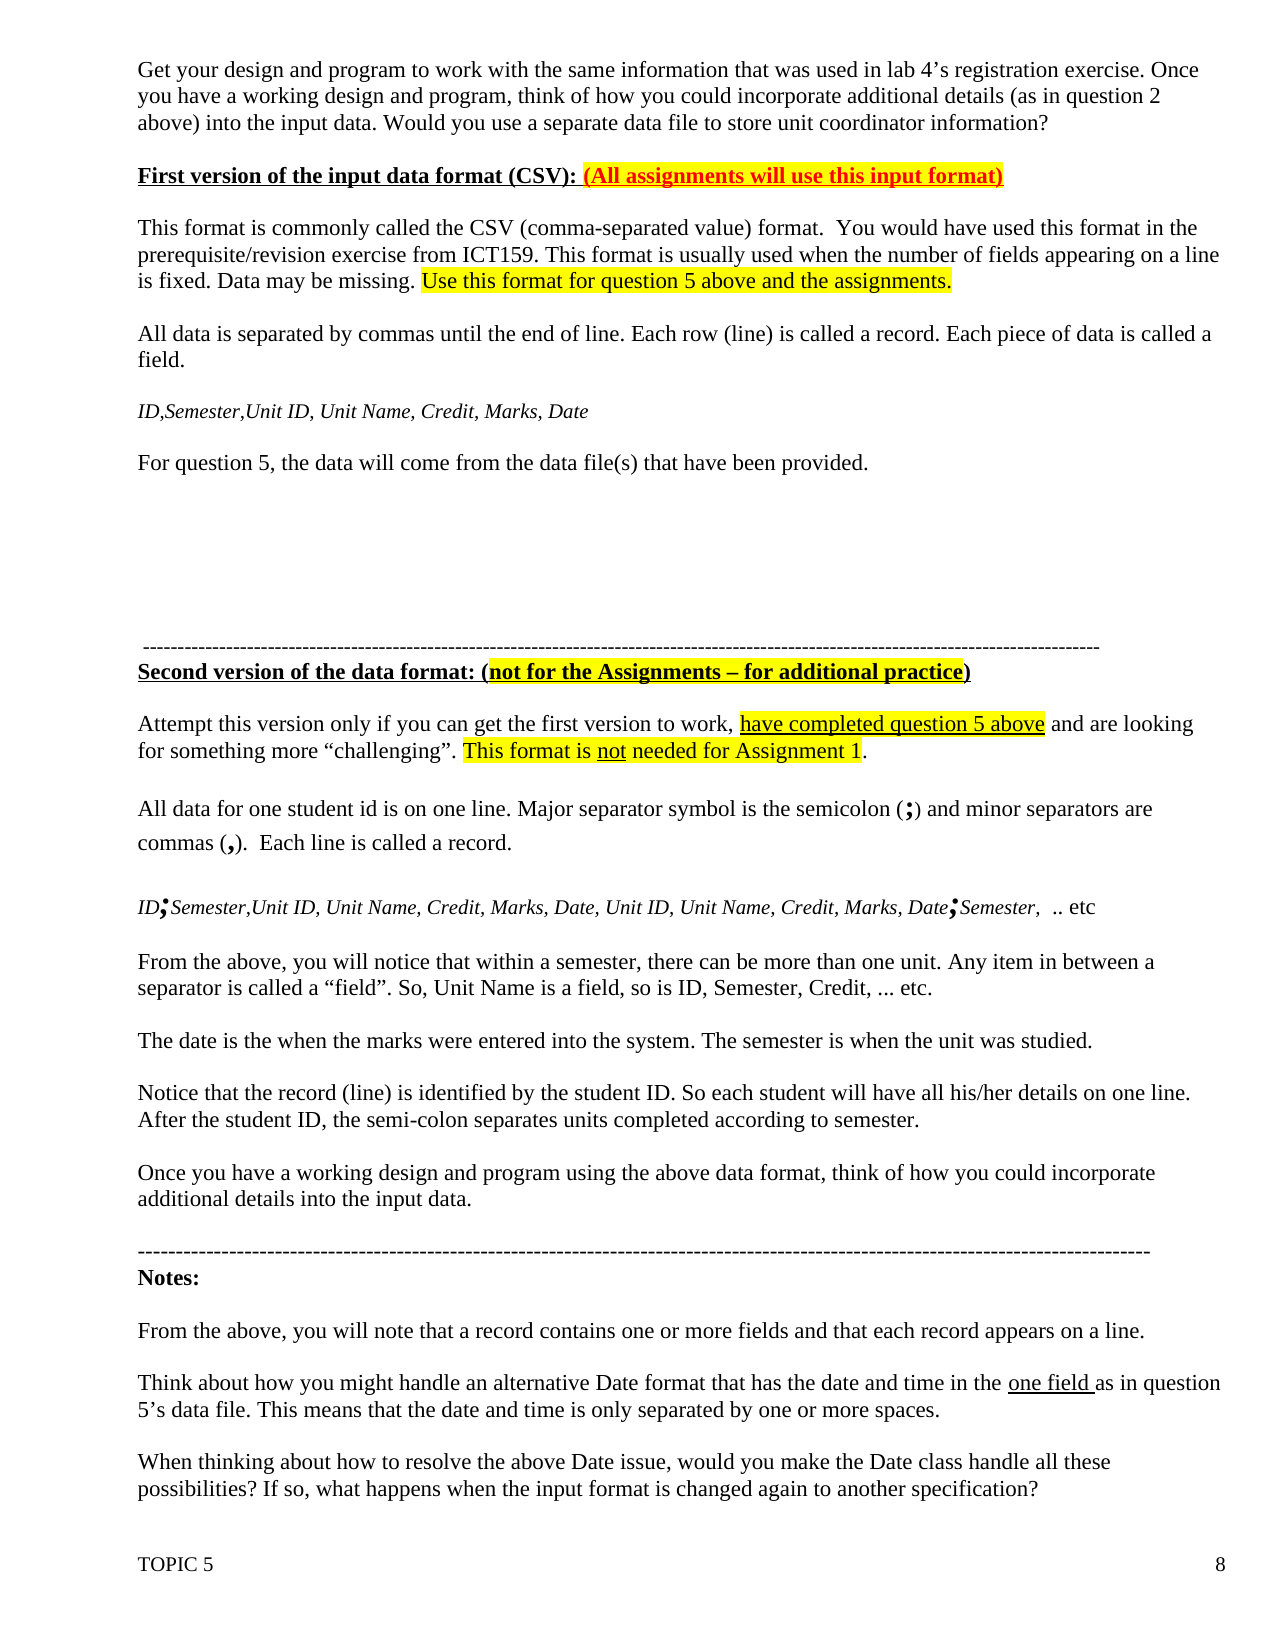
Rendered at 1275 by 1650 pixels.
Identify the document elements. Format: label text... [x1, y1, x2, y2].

text This format is commonly called the CSV (comma-separated value) format. You would have used this format in the prerequisite/revision exercise from ICT159. This format is usually used when the number of fields appearing on a line is fixed. Data may be missing. Use this format for question 5 above and the assignments. [137, 214, 1226, 293]
text Get your design and program to work with the same information that was used in lab 4’s registration exercise. Once you have a working design and program, think of how you could incorporate additional details (as in question 2 above) into the input data. Would you use a separate data file to store unit coordinator information? [137, 56, 1226, 135]
text ------------------------------------------------------------------------------------------------------------------------------------------ [137, 634, 1226, 658]
text All data is separated by commas until the end of line. Each row (line) is called a record. Each piece of data is called a field. [137, 320, 1226, 372]
text From the above, you will note that a record contains one or more fields and that each record appears on a line. [137, 1317, 1226, 1343]
text The date is the when the marks were entered into the system. The semester is when the unit was studied. [137, 1027, 1226, 1053]
text First version of the input data format (CSV): (All assignments will use this input format) [137, 162, 1226, 188]
text From the above, you will notice that within a semester, there can be more than one unit. Any item in between a separator is called a “field”. So, Unit Name is a field, so is ID, Semester, Credit, ... etc. [137, 948, 1226, 1000]
text All data for one student id is on one line. Major separator symbol is the semicolon (;) and minor separators are commas (,). Each line is called a record. [137, 789, 1226, 857]
text When thinking about how to resolve the above Date issue, would you make the Date class handle all these possibilities? If so, what happens when the input format is changed again to another specification? [137, 1448, 1226, 1501]
text Attempt this version only if you can get the first version to work, have completed question 5 above and are looking for something more “challenging”. This format is not needed for Assignment 1. [137, 711, 1226, 763]
text ------------------------------------------------------------------------------------------------------------------------------------- [137, 1238, 1226, 1264]
text Once you have a working design and program using the above data format, think of how you could incorporate additional details into the input data. [137, 1158, 1226, 1211]
text Second version of the data format: (not for the Assignments – for additional practice) [137, 658, 1226, 684]
text For question 5, the data will come from the data file(s) that have been provided. [137, 449, 1226, 476]
text Notes: [137, 1264, 1226, 1290]
text ID;Semester,Unit ID, Unit Name, Credit, Marks, Date, Unit ID, Unit Name, Credit, Marks, Date;Semester, .. etc [137, 883, 1226, 921]
text Think about how you might handle an alternative Date format that has the date and time in the one field as in question 5’s data file. This means that the date and time is only separated by one or more spaces. [137, 1369, 1226, 1422]
text ID,Semester,Unit ID, Unit Name, Credit, Marks, Date [137, 399, 1226, 423]
text Notice that the record (line) is identified by the student ID. So each student will have all his/her details on one line. After the student ID, the semi-colon separates units completed according to semester. [137, 1079, 1226, 1132]
